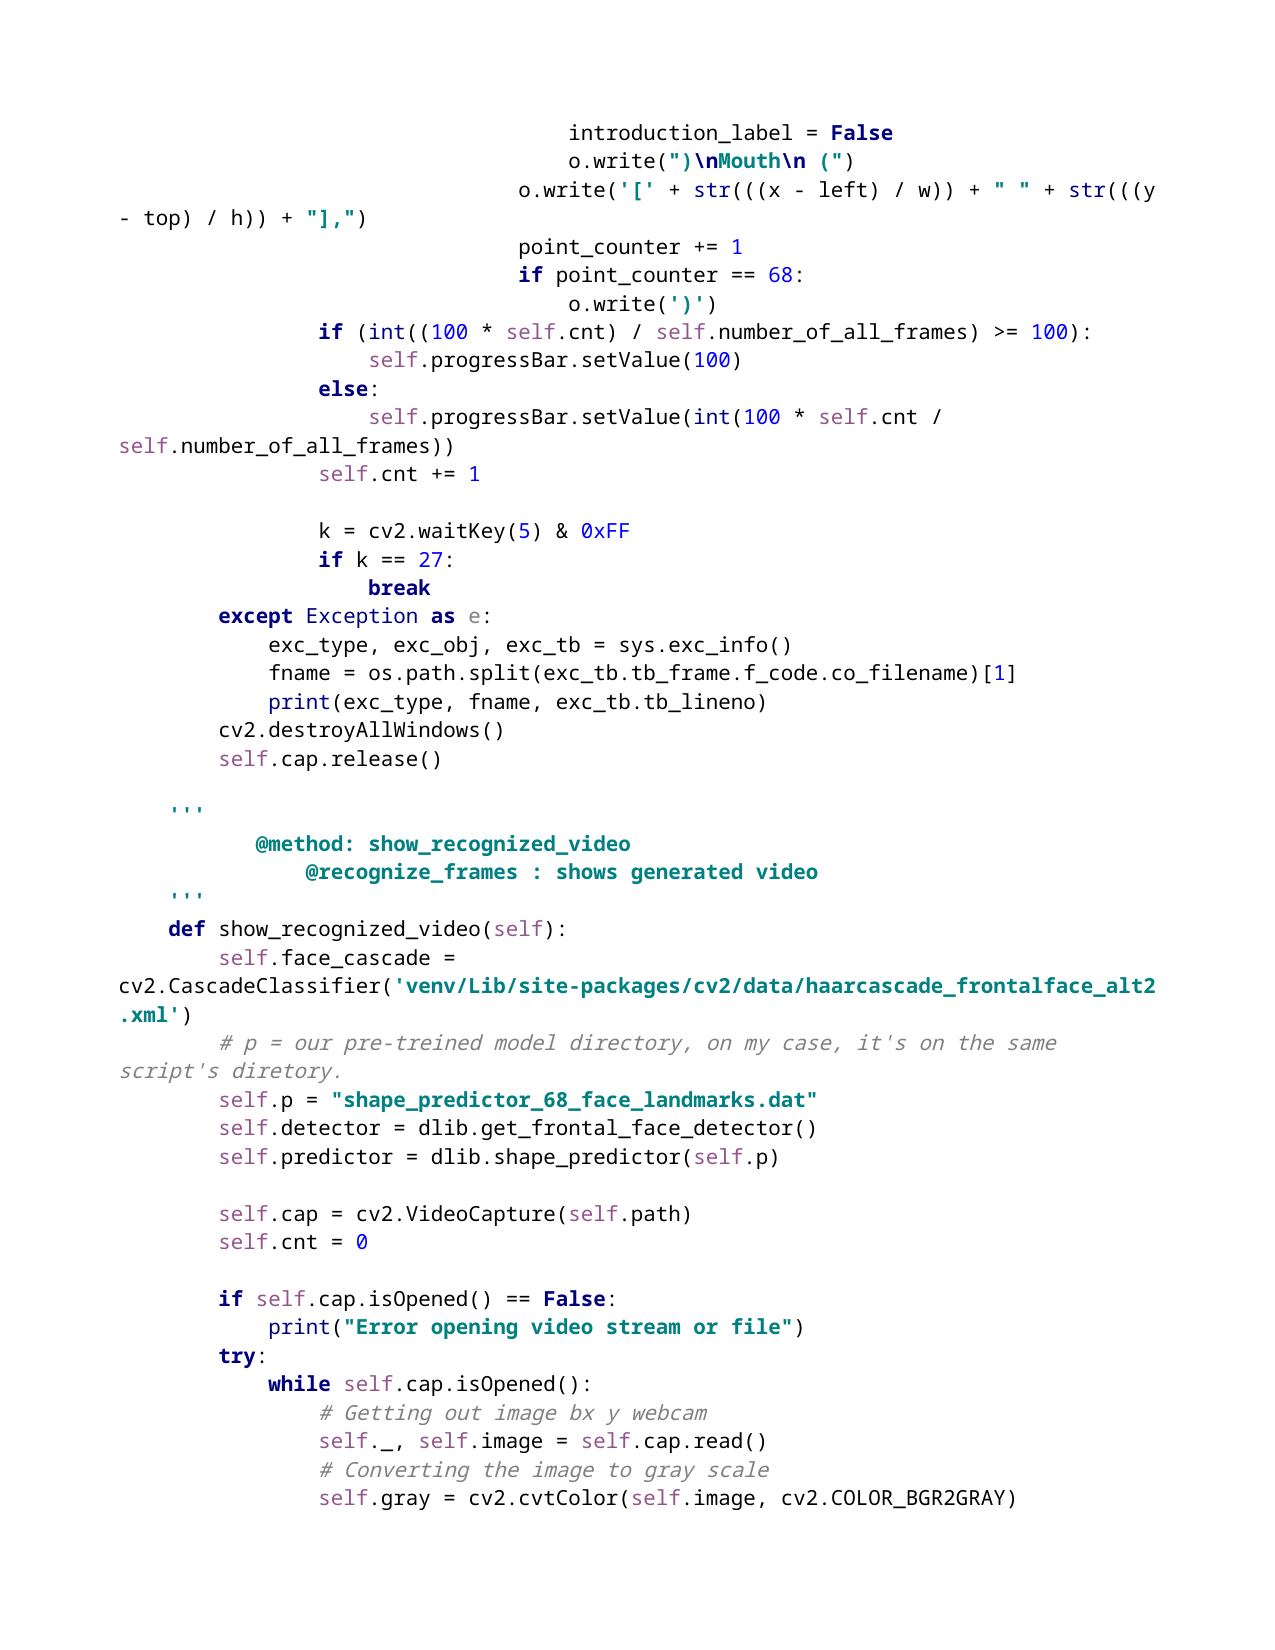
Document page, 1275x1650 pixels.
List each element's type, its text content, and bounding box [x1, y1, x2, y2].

text introduction_label = False o.write(")\nMouth\n (") o.write('[' + str(((x - left) / w)) + " " + str(((y - top) / h)) + "],") point_counter += 1 if point_counter == 68: o.write(')') if (int((100 * self.cnt) / self.number_of_all_frames) >= 100): self.progressBar.setValue(100) else: self.progressBar.setValue(int(100 * self.cnt / self.number_of_all_frames)) self.cnt += 1 k = cv2.waitKey(5) & 0xFF if k == 27: break except Exception as e: exc_type, exc_obj, exc_tb = sys.exc_info() fname = os.path.split(exc_tb.tb_frame.f_code.co_filename)[1] print(exc_type, fname, exc_tb.tb_lineno) cv2.destroyAllWindows() self.cap.release() ''' @method: show_recognized_video @recognize_frames : shows generated video ''' def show_recognized_video(self): self.face_cascade = cv2.CascadeClassifier('venv/Lib/site-packages/cv2/data/haarcascade_frontalface_alt2.xml') # p = our pre-treined model directory, on my case, it's on the same script's diretory. self.p = "shape_predictor_68_face_landmarks.dat" self.detector = dlib.get_frontal_face_detector() self.predictor = dlib.shape_predictor(self.p) self.cap = cv2.VideoCapture(self.path) self.cnt = 0 if self.cap.isOpened() == False: print("Error opening video stream or file") try: while self.cap.isOpened(): # Getting out image bx y webcam self._, self.image = self.cap.read() # Converting the image to gray scale self.gray = cv2.cvtColor(self.image, cv2.COLOR_BGR2GRAY) [118, 118, 1157, 1512]
